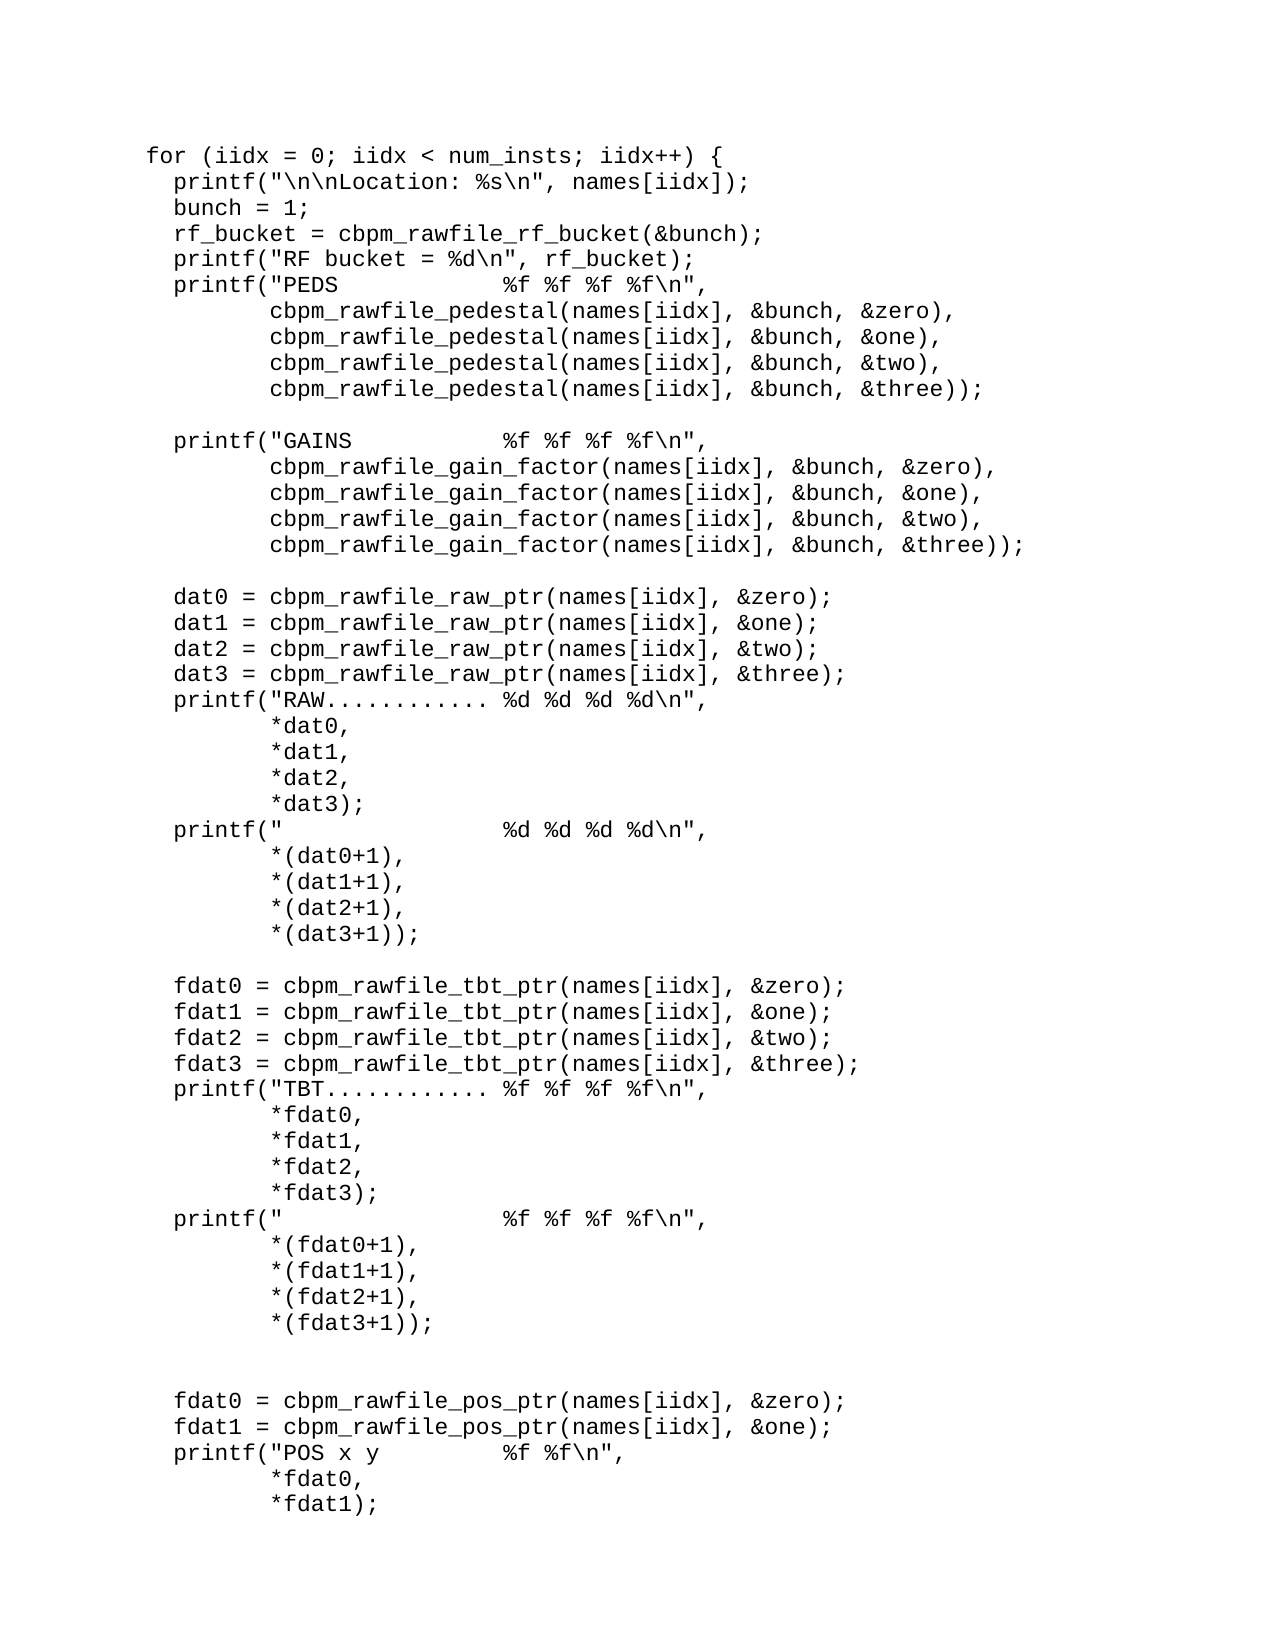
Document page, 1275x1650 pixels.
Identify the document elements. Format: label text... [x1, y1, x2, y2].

text printf(" %d %d %d %d\n", [118, 818, 1157, 844]
text printf("TBT............ %f %f %f %f\n", [118, 1078, 1157, 1104]
text cbpm_rawfile_pedestal(names[iidx], &bunch, &two), [118, 352, 1157, 377]
text dat1 = cbpm_rawfile_raw_ptr(names[iidx], &one); [118, 611, 1157, 637]
text *(dat3+1)); [118, 922, 1157, 948]
text printf("RF bucket = %d\n", rf_bucket); [118, 248, 1157, 274]
text cbpm_rawfile_pedestal(names[iidx], &bunch, &three)); [118, 377, 1157, 403]
text *(fdat2+1), [118, 1285, 1157, 1311]
text printf(" %f %f %f %f\n", [118, 1207, 1157, 1233]
text *fdat1); [118, 1493, 1157, 1519]
text cbpm_rawfile_gain_factor(names[iidx], &bunch, &zero), [118, 455, 1157, 481]
text dat2 = cbpm_rawfile_raw_ptr(names[iidx], &two); [118, 637, 1157, 663]
text *fdat3); [118, 1182, 1157, 1207]
text fdat3 = cbpm_rawfile_tbt_ptr(names[iidx], &three); [118, 1052, 1157, 1078]
text fdat0 = cbpm_rawfile_pos_ptr(names[iidx], &zero); [118, 1389, 1157, 1415]
text *dat0, [118, 715, 1157, 741]
text cbpm_rawfile_gain_factor(names[iidx], &bunch, &two), [118, 507, 1157, 533]
text printf("RAW............ %d %d %d %d\n", [118, 689, 1157, 715]
text bunch = 1; [118, 196, 1157, 222]
text printf("PEDS %f %f %f %f\n", [118, 274, 1157, 300]
text *(fdat1+1), [118, 1259, 1157, 1285]
text for (iidx = 0; iidx < num_insts; iidx++) { [118, 144, 1157, 170]
text cbpm_rawfile_gain_factor(names[iidx], &bunch, &one), [118, 481, 1157, 507]
text fdat1 = cbpm_rawfile_tbt_ptr(names[iidx], &one); [118, 1000, 1157, 1026]
text *(dat1+1), [118, 870, 1157, 896]
text dat0 = cbpm_rawfile_raw_ptr(names[iidx], &zero); [118, 585, 1157, 611]
text *(dat0+1), [118, 844, 1157, 870]
text *dat3); [118, 792, 1157, 818]
text *(fdat0+1), [118, 1233, 1157, 1259]
text fdat1 = cbpm_rawfile_pos_ptr(names[iidx], &one); [118, 1415, 1157, 1441]
text printf("GAINS %f %f %f %f\n", [118, 429, 1157, 455]
text rf_bucket = cbpm_rawfile_rf_bucket(&bunch); [118, 222, 1157, 248]
text *fdat0, [118, 1104, 1157, 1130]
text *fdat2, [118, 1156, 1157, 1182]
text cbpm_rawfile_gain_factor(names[iidx], &bunch, &three)); [118, 533, 1157, 559]
text fdat2 = cbpm_rawfile_tbt_ptr(names[iidx], &two); [118, 1026, 1157, 1052]
text *dat1, [118, 741, 1157, 767]
text dat3 = cbpm_rawfile_raw_ptr(names[iidx], &three); [118, 663, 1157, 689]
text cbpm_rawfile_pedestal(names[iidx], &bunch, &one), [118, 326, 1157, 352]
text printf("\n\nLocation: %s\n", names[iidx]); [118, 170, 1157, 196]
text *dat2, [118, 767, 1157, 792]
text *fdat0, [118, 1467, 1157, 1493]
text printf("POS x y %f %f\n", [118, 1441, 1157, 1467]
text *fdat1, [118, 1130, 1157, 1156]
text fdat0 = cbpm_rawfile_tbt_ptr(names[iidx], &zero); [118, 974, 1157, 1000]
text cbpm_rawfile_pedestal(names[iidx], &bunch, &zero), [118, 300, 1157, 326]
text *(fdat3+1)); [118, 1311, 1157, 1337]
text *(dat2+1), [118, 896, 1157, 922]
